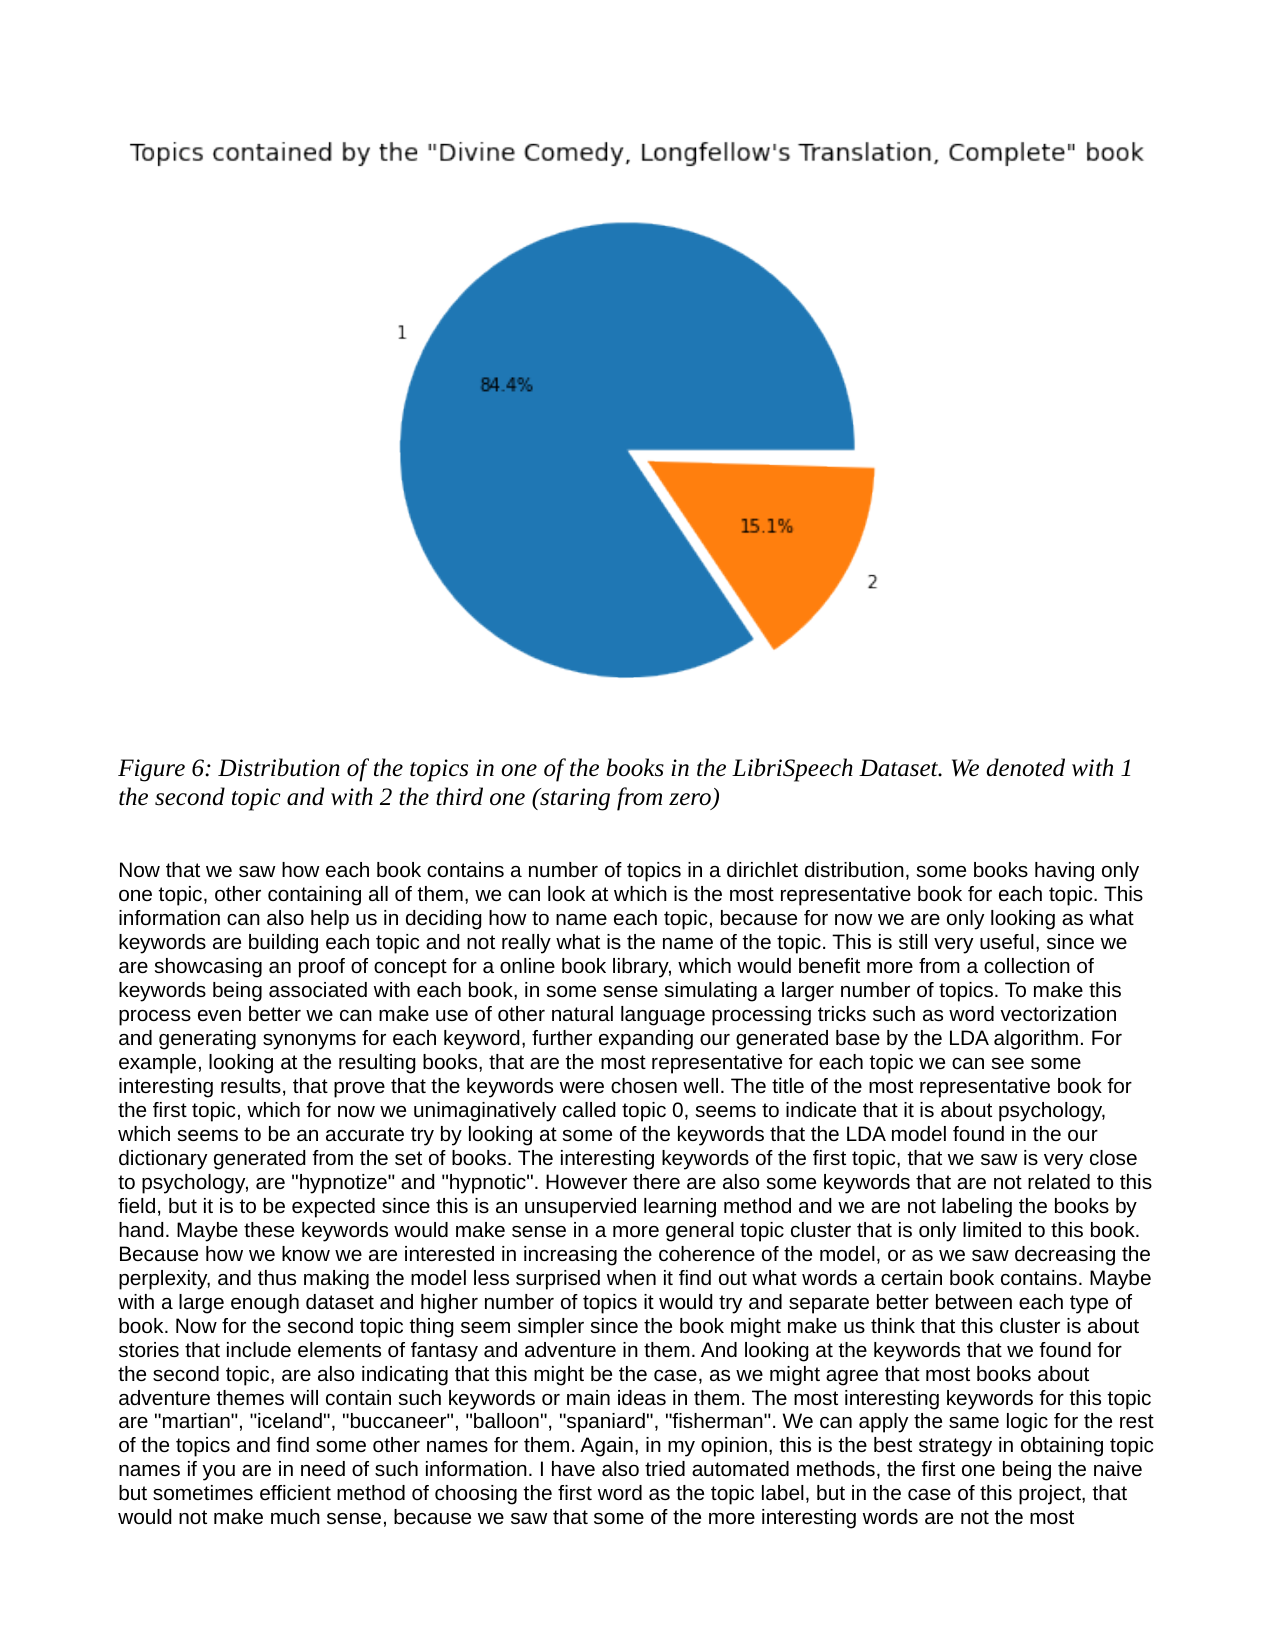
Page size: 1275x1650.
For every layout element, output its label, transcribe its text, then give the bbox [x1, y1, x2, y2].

text Now that we saw how each book contains a number of topics in a dirichlet distribution, some books having only one topic, other containing all of them, we can look at which is the most representative book for each topic. This information can also help us in deciding how to name each topic, because for now we are only looking as what keywords are building each topic and not really what is the name of the topic. This is still very useful, since we are showcasing an proof of concept for a online book library, which would benefit more from a collection of keywords being associated with each book, in some sense simulating a larger number of topics. To make this process even better we can make use of other natural language processing tricks such as word vectorization and generating synonyms for each keyword, further expanding our generated base by the LDA algorithm. For example, looking at the resulting books, that are the most representative for each topic we can see some interesting results, that prove that the keywords were chosen well. The title of the most representative book for the first topic, which for now we unimaginatively called topic 0, seems to indicate that it is about psychology, which seems to be an accurate try by looking at some of the keywords that the LDA model found in the our dictionary generated from the set of books. The interesting keywords of the first topic, that we saw is very close to psychology, are "hypnotize" and "hypnotic". However there are also some keywords that are not related to this field, but it is to be expected since this is an unsupervied learning method and we are not labeling the books by hand. Maybe these keywords would make sense in a more general topic cluster that is only limited to this book. Because how we know we are interested in increasing the coherence of the model, or as we saw decreasing the perplexity, and thus making the model less surprised when it find out what words a certain book contains. Maybe with a large enough dataset and higher number of topics it would try and separate better between each type of book. Now for the second topic thing seem simpler since the book might make us think that this cluster is about stories that include elements of fantasy and adventure in them. And looking at the keywords that we found for the second topic, are also indicating that this might be the case, as we might agree that most books about adventure themes will contain such keywords or main ideas in them. The most interesting keywords for this topic are "martian", "iceland", "buccaneer", "balloon", "spaniard", "fisherman". We can apply the same logic for the rest of the topics and find some other names for them. Again, in my opinion, this is the best strategy in obtaining topic names if you are in need of such information. I have also tried automated methods, the first one being the naive but sometimes efficient method of choosing the first word as the topic label, but in the case of this project, that would not make much sense, because we saw that some of the more interesting words are not the most [118, 858, 1157, 1529]
text Figure 6: Distribution of the topics in one of the books in the LibriSpeech Dataset. We denoted with 1 the second topic and with 2 the third one (staring from zero) [118, 753, 1157, 810]
picture [118, 130, 1157, 753]
